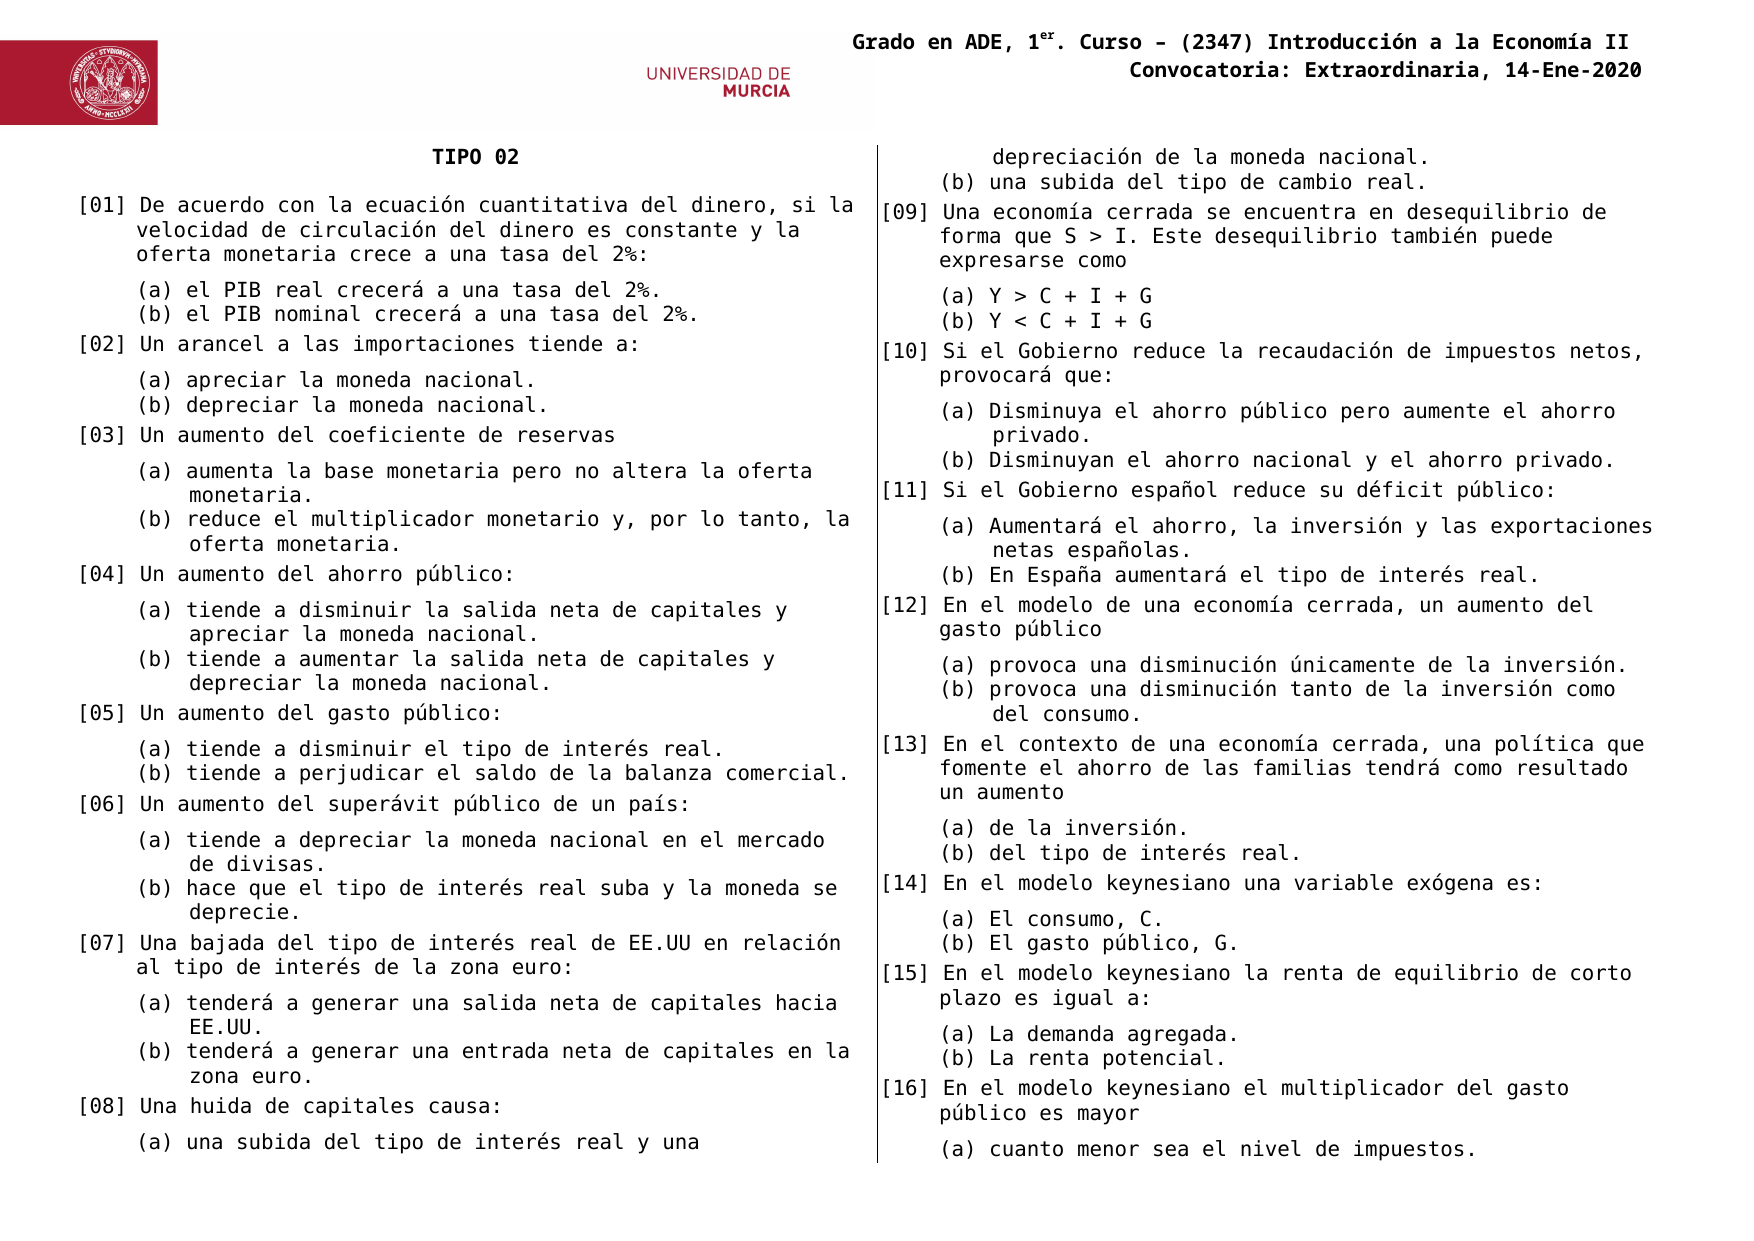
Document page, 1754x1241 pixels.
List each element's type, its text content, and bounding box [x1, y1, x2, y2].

text [09] Una economía cerrada se encuentra en desequilibrio de forma que S > I. Este desequilibrio también puede expresarse como [880, 200, 1665, 273]
text (b) La renta potencial. [939, 1046, 1665, 1070]
text (a) Aumentará el ahorro, la inversión y las exportaciones netas españolas. [939, 514, 1665, 563]
text depreciación de la moneda nacional. [939, 145, 1665, 170]
text (a) apreciar la moneda nacional. [136, 368, 862, 393]
text [01] De acuerdo con la ecuación cuantitativa del dinero, si la velocidad de circulación del dinero es constante y la oferta monetaria crece a una tasa del 2%: [77, 193, 862, 266]
text (a) tenderá a generar una salida neta de capitales hacia EE.UU. [136, 991, 862, 1039]
text (b) depreciar la moneda nacional. [136, 393, 862, 417]
text (b) Disminuyan el ahorro nacional y el ahorro privado. [939, 448, 1665, 472]
text [03] Un aumento del coeficiente de reservas [77, 423, 862, 447]
text [02] Un arancel a las importaciones tiende a: [77, 332, 862, 357]
text (b) una subida del tipo de cambio real. [939, 170, 1665, 194]
text (a) provoca una disminución únicamente de la inversión. [939, 653, 1665, 677]
text [08] Una huida de capitales causa: [77, 1094, 862, 1118]
text (a) Disminuya el ahorro público pero aumente el ahorro privado. [939, 399, 1665, 448]
text (b) tenderá a generar una entrada neta de capitales en la zona euro. [136, 1039, 862, 1088]
text (a) tiende a disminuir la salida neta de capitales y apreciar la moneda nacional. [136, 598, 862, 647]
text [12] En el modelo de una economía cerrada, un aumento del gasto público [880, 593, 1665, 641]
text (a) de la inversión. [939, 816, 1665, 841]
text (b) Y < C + I + G [939, 309, 1665, 333]
text (a) cuanto menor sea el nivel de impuestos. [939, 1137, 1665, 1161]
text (a) La demanda agregada. [939, 1022, 1665, 1046]
text [15] En el modelo keynesiano la renta de equilibrio de corto plazo es igual a: [880, 961, 1665, 1010]
text TIPO 02 [88, 145, 862, 170]
text [16] En el modelo keynesiano el multiplicador del gasto público es mayor [880, 1076, 1665, 1125]
text (b) En España aumentará el tipo de interés real. [939, 563, 1665, 587]
text (b) El gasto público, G. [939, 931, 1665, 956]
text (b) hace que el tipo de interés real suba y la moneda se deprecie. [136, 876, 862, 925]
text [05] Un aumento del gasto público: [77, 701, 862, 725]
text (b) tiende a aumentar la salida neta de capitales y depreciar la moneda nacional. [136, 647, 862, 695]
text (a) el PIB real crecerá a una tasa del 2%. [136, 278, 862, 302]
text [13] En el contexto de una economía cerrada, una política que fomente el ahorro de las familias tendrá como resultado un aumento [880, 732, 1665, 805]
text (b) del tipo de interés real. [939, 841, 1665, 865]
text [14] En el modelo keynesiano una variable exógena es: [880, 871, 1665, 895]
text [07] Una bajada del tipo de interés real de EE.UU en relación al tipo de interés de la zona euro: [77, 931, 862, 979]
text (a) tiende a depreciar la moneda nacional en el mercado de divisas. [136, 828, 862, 876]
text (a) una subida del tipo de interés real y una [136, 1130, 862, 1154]
text [10] Si el Gobierno reduce la recaudación de impuestos netos, provocará que: [880, 339, 1665, 387]
picture [0, 33, 874, 132]
text [06] Un aumento del superávit público de un país: [77, 792, 862, 816]
text [11] Si el Gobierno español reduce su déficit público: [880, 478, 1665, 502]
text (a) Y > C + I + G [939, 284, 1665, 309]
text (b) provoca una disminución tanto de la inversión como del consumo. [939, 677, 1665, 726]
text (a) El consumo, C. [939, 907, 1665, 931]
text (b) tiende a perjudicar el saldo de la balanza comercial. [136, 761, 862, 786]
text (a) aumenta la base monetaria pero no altera la oferta monetaria. [136, 459, 862, 507]
text (b) el PIB nominal crecerá a una tasa del 2%. [136, 302, 862, 326]
text [04] Un aumento del ahorro público: [77, 562, 862, 586]
text (a) tiende a disminuir el tipo de interés real. [136, 737, 862, 761]
text (b) reduce el multiplicador monetario y, por lo tanto, la oferta monetaria. [136, 507, 862, 556]
